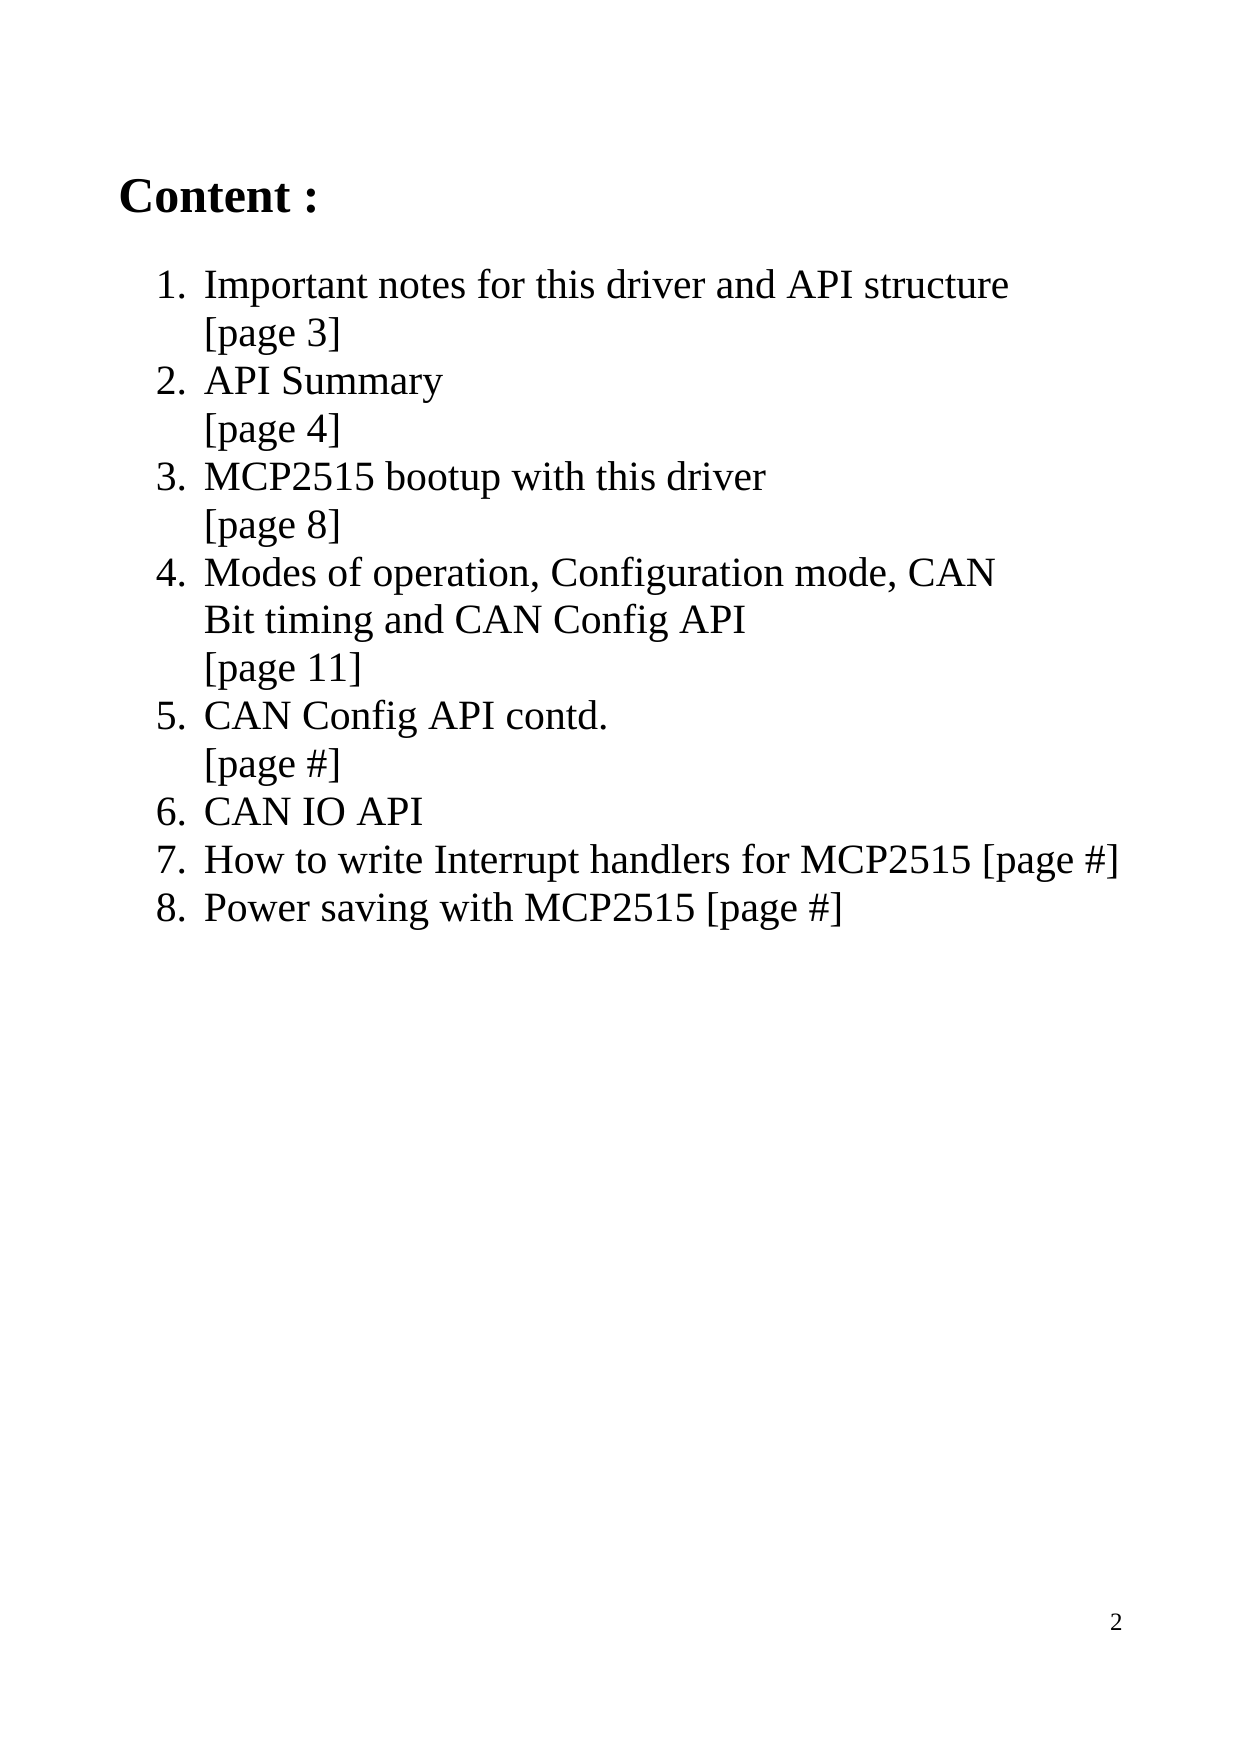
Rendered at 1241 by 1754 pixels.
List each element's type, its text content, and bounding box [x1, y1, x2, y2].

list MCP2515 bootup with this driver [156, 451, 1122, 499]
list Important notes for this driver and API structure [156, 259, 1122, 307]
list How to write Interrupt handlers for MCP2515 [page #] [156, 834, 1122, 882]
list API Summary [156, 355, 1122, 403]
list CAN IO API [156, 787, 1122, 834]
list Bit timing and CAN Config API [156, 595, 1122, 643]
list Modes of operation, Configuration mode, CAN [156, 547, 1122, 595]
list [page #] [156, 739, 1122, 787]
list [page 8] [156, 499, 1122, 547]
list [page 11] [156, 643, 1122, 691]
list Power saving with MCP2515 [page #] [156, 882, 1122, 930]
list [page 3] [156, 307, 1122, 355]
text Content : [118, 166, 1122, 223]
list CAN Config API contd. [156, 691, 1122, 739]
list [page 4] [156, 403, 1122, 451]
